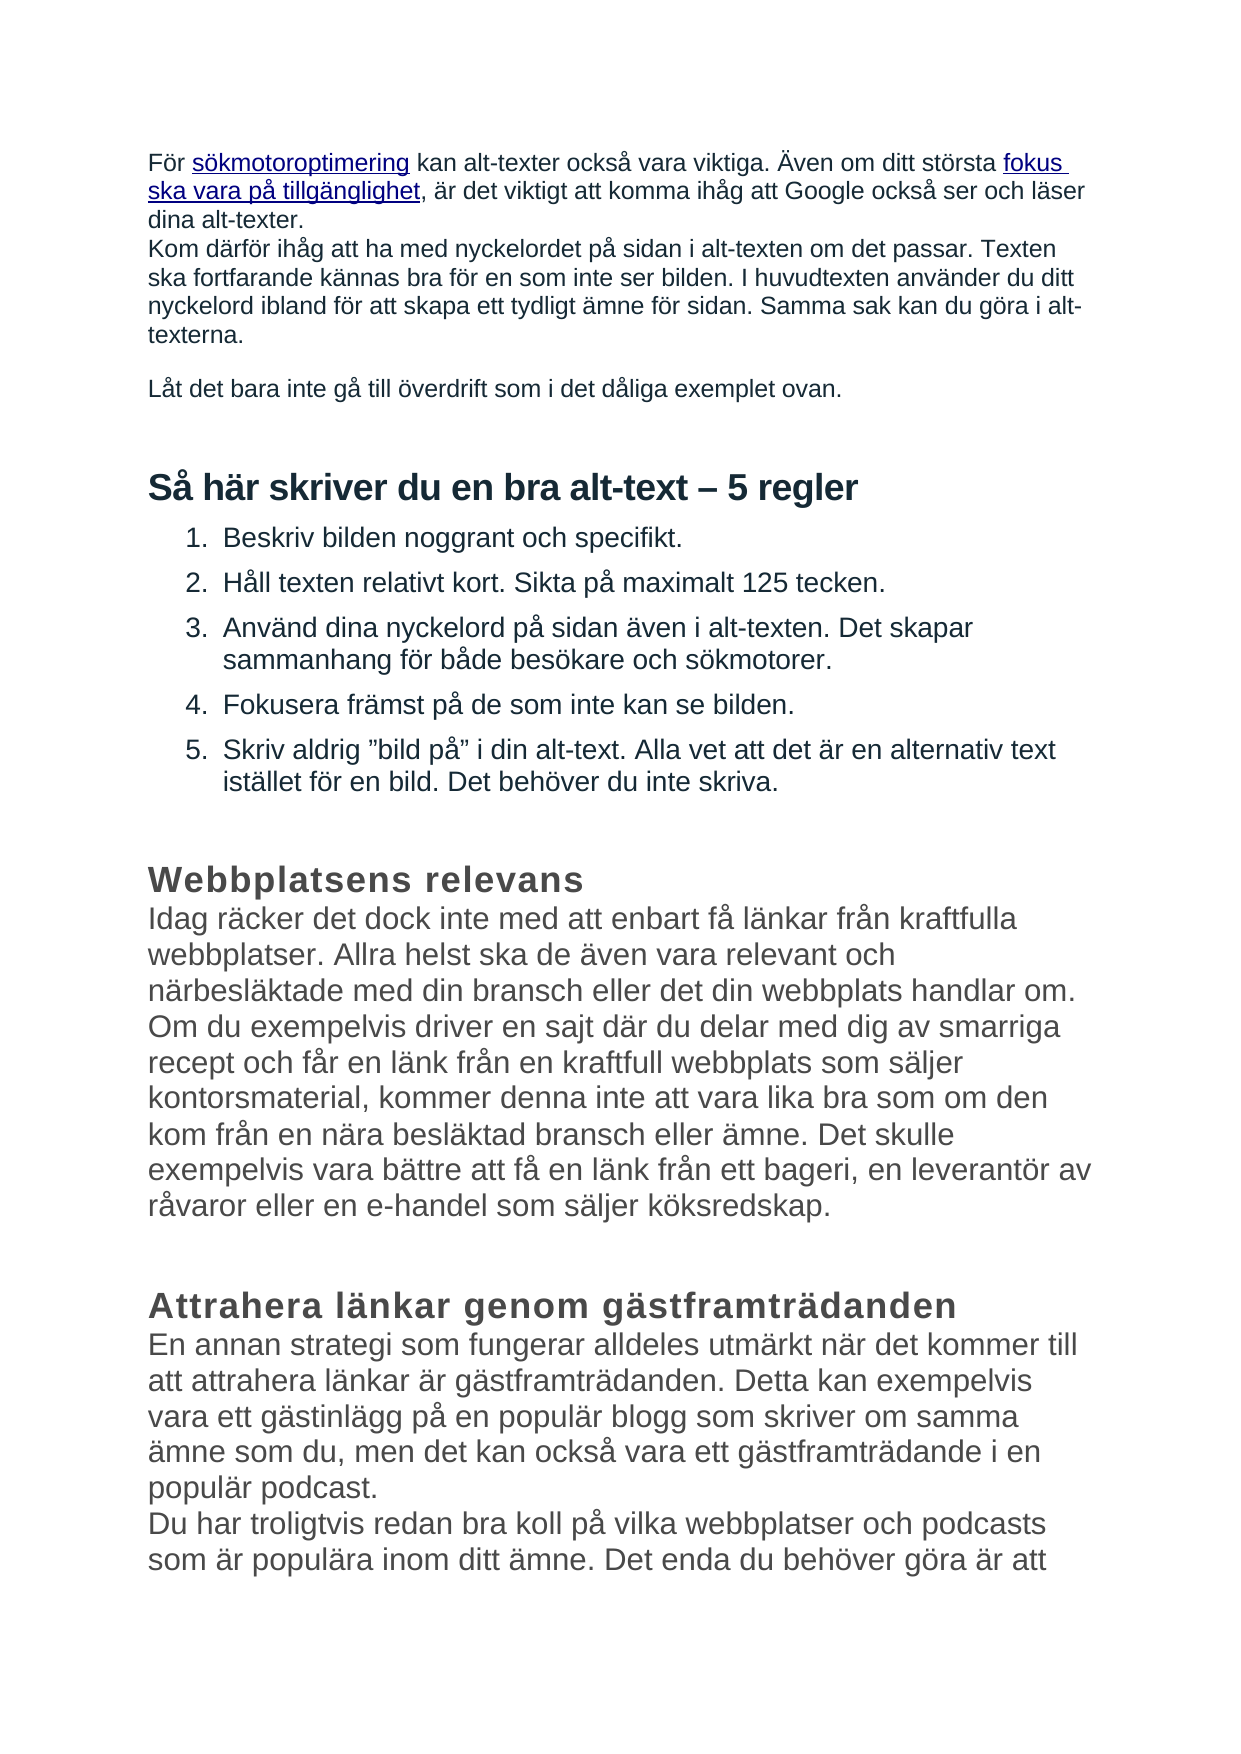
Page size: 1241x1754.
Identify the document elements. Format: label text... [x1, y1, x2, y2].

subtitle Webbplatsens relevans [148, 858, 1093, 900]
list Beskriv bilden noggrant och specifikt. [185, 521, 1093, 553]
text Kom därför ihåg att ha med nyckelordet på sidan i alt-texten om det passar. Texten ska fortfarande kännas bra för en som inte ser bilden. I huvudtexten använder du ditt nyckelord ibland för att skapa ett tydligt ämne för sidan. Samma sak kan du göra i alt-texterna. [148, 234, 1093, 349]
list Håll texten relativt kort. Sikta på maximalt 125 tecken. [185, 566, 1093, 598]
text Om du exempelvis driver en sajt där du delar med dig av smarriga recept och får en länk från en kraftfull webbplats som säljer kontorsmaterial, kommer denna inte att vara lika bra som om den kom från en nära besläktad bransch eller ämne. Det skulle exempelvis vara bättre att få en länk från ett bageri, en leverantör av råvaror eller en e-handel som säljer köksredskap. [148, 1008, 1093, 1223]
list Använd dina nyckelord på sidan även i alt-texten. Det skapar sammanhang för både besökare och sökmotorer. [185, 611, 1093, 675]
text För sökmotoroptimering kan alt-texter också vara viktiga. Även om ditt största fokus ska vara på tillgänglighet, är det viktigt att komma ihåg att Google också ser och läser dina alt-texter. [148, 148, 1093, 234]
text En annan strategi som fungerar alldeles utmärkt när det kommer till att attrahera länkar är gästframträdanden. Detta kan exempelvis vara ett gästinlägg på en populär blogg som skriver om samma ämne som du, men det kan också vara ett gästframträdande i en populär podcast. [148, 1326, 1093, 1505]
subtitle Så här skriver du en bra alt-text – 5 regler [148, 465, 1093, 508]
text Låt det bara inte gå till överdrift som i det dåliga exemplet ovan. [148, 374, 1093, 403]
text Du har troligtvis redan bra koll på vilka webbplatser och podcasts som är populära inom ditt ämne. Det enda du behöver göra är att [148, 1505, 1093, 1577]
text Idag räcker det dock inte med att enbart få länkar från kraftfulla webbplatser. Allra helst ska de även vara relevant och närbesläktade med din bransch eller det din webbplats handlar om. [148, 900, 1093, 1008]
subtitle Attrahera länkar genom gästframträdanden [148, 1284, 1093, 1326]
list Fokusera främst på de som inte kan se bilden. [185, 688, 1093, 720]
list Skriv aldrig ”bild på” i din alt-text. Alla vet att det är en alternativ text istället för en bild. Det behöver du inte skriva. [185, 733, 1093, 797]
